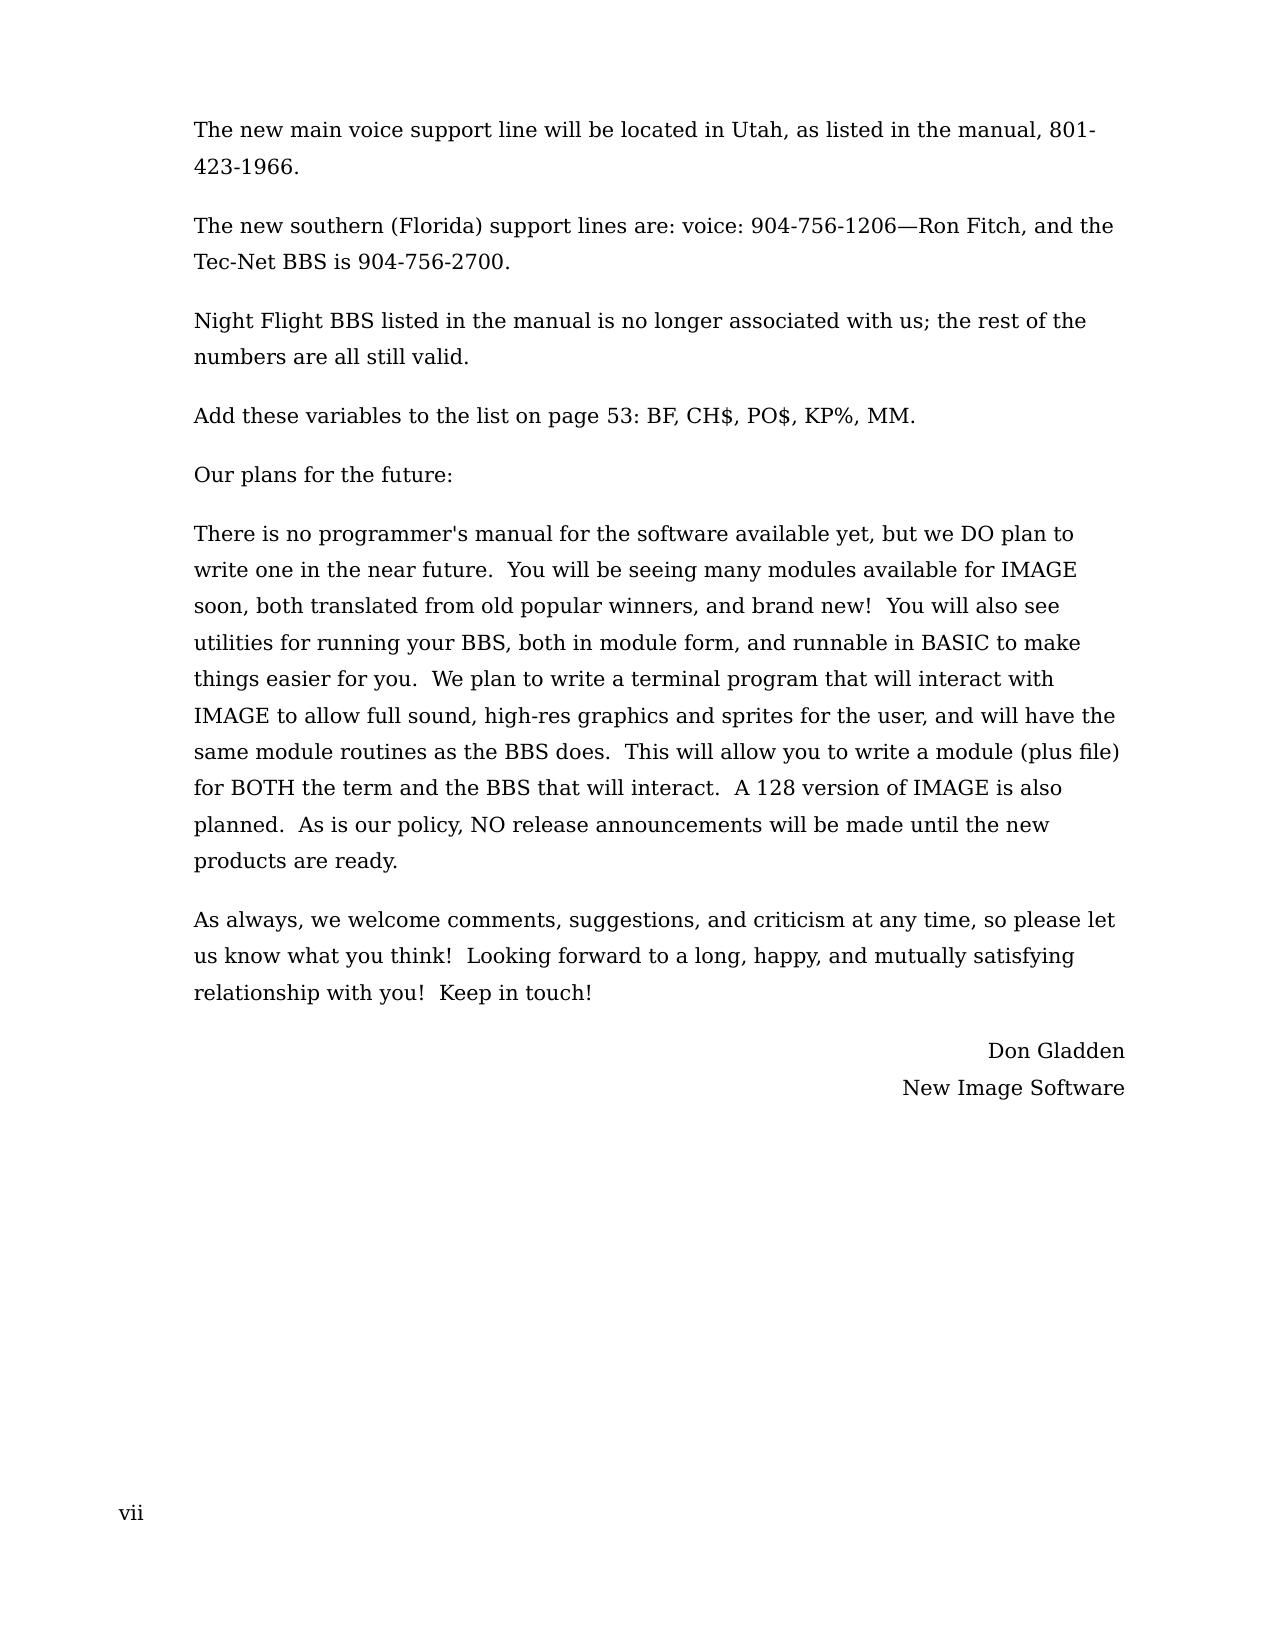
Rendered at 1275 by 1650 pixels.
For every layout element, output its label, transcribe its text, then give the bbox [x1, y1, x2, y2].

text There is no programmer's manual for the software available yet, but we DO plan to write one in the near future. You will be seeing many modules available for IMAGE soon, both translated from old popular winners, and brand new! You will also see utilities for running your BBS, both in module form, and runnable in BASIC to make things easier for you. We plan to write a terminal program that will interact with IMAGE to allow full sound, high-res graphics and sprites for the user, and will have the same module routines as the BBS does. This will allow you to write a module (plus file) for BOTH the term and the BBS that will interact. A 128 version of IMAGE is also planned. As is our policy, NO release announcements will be made until the new products are ready. [193, 522, 1125, 873]
text The new southern (Florida) support lines are: voice: 904-756-1206—Ron Fitch, and the Tec-Net BBS is 904-756-2700. [193, 214, 1125, 274]
text Night Flight BBS listed in the manual is no longer associated with us; the rest of the numbers are all still valid. [193, 309, 1125, 369]
text Don Gladden New Image Software [193, 1039, 1125, 1100]
text As always, we welcome comments, suggestions, and criticism at any time, so please let us know what you think! Looking forward to a long, happy, and mutually satisfying relationship with you! Keep in touch! [193, 908, 1125, 1005]
text The new main voice support line will be located in Utah, as listed in the manual, 801-423-1966. [193, 118, 1125, 179]
text Our plans for the future: [193, 463, 1125, 487]
text Add these variables to the list on page 53: BF, CH$, PO$, KP%, MM. [193, 404, 1125, 428]
